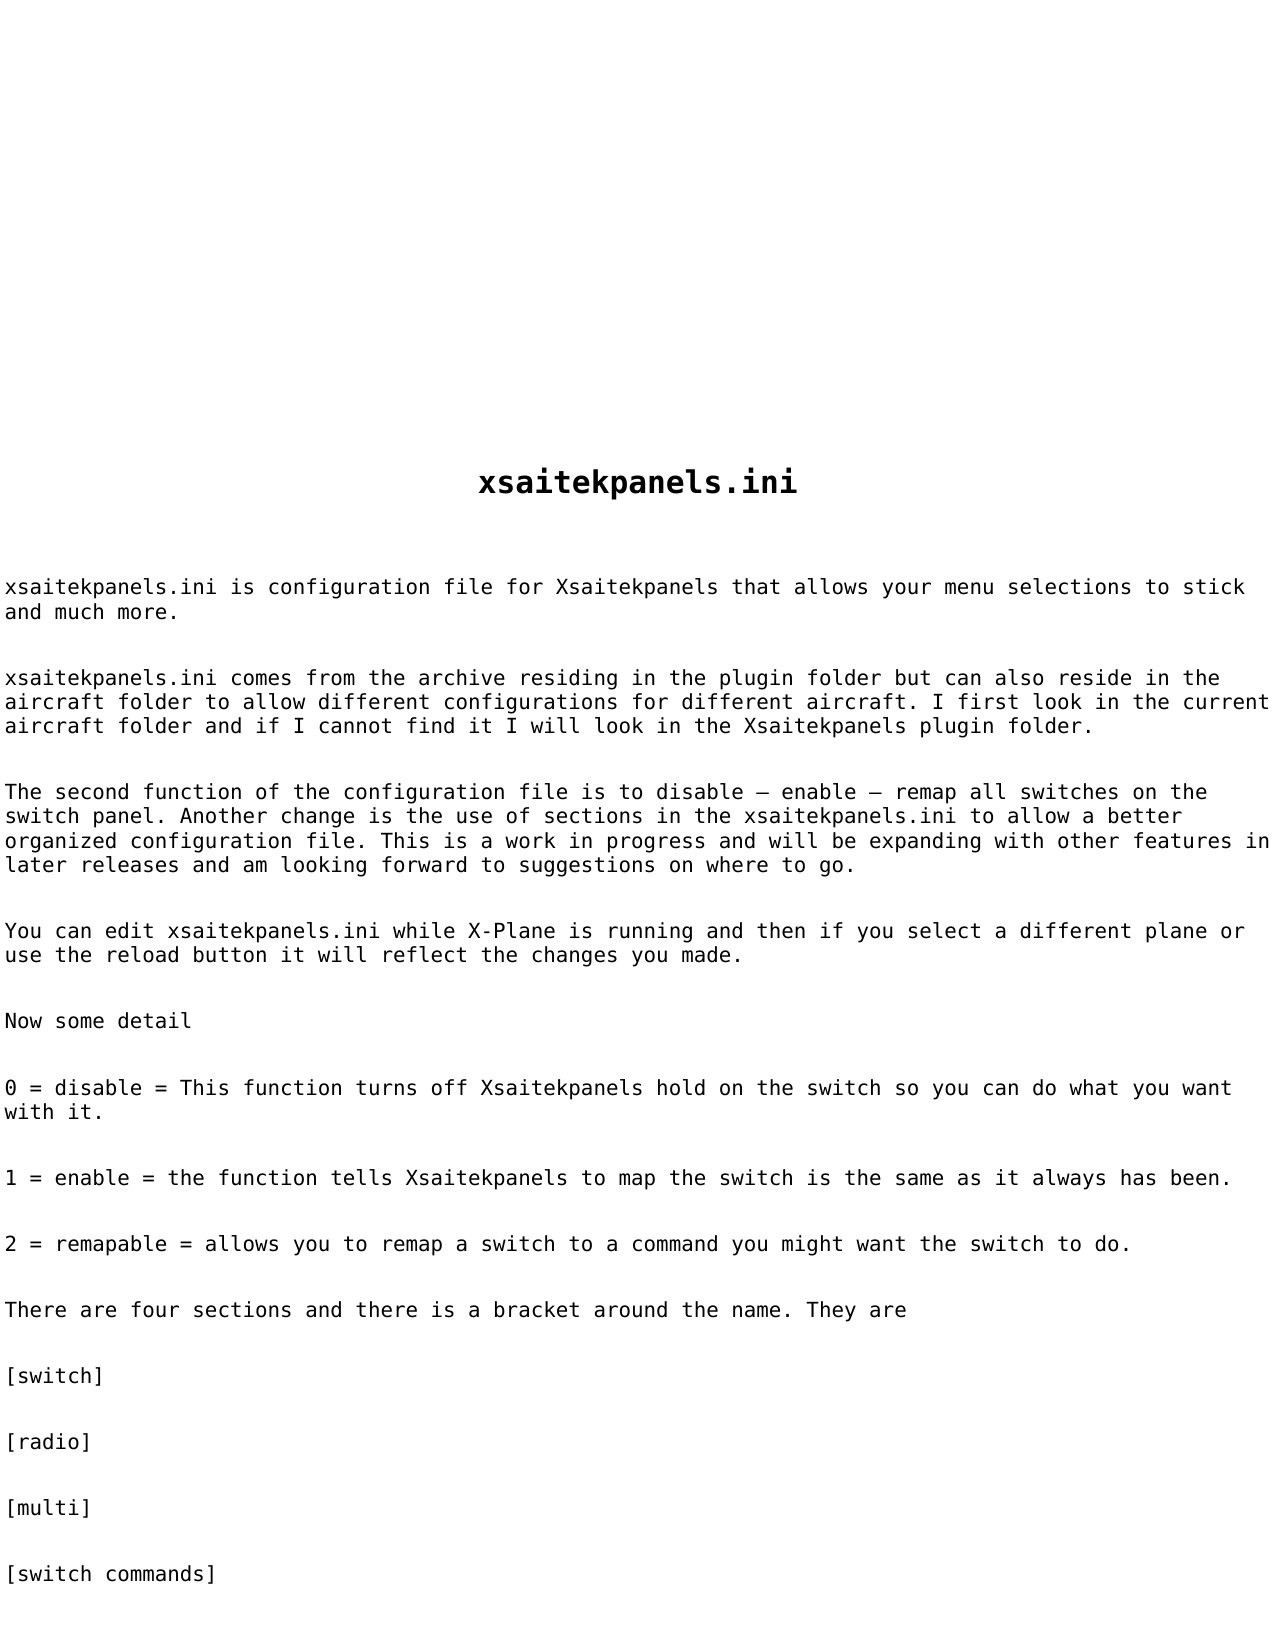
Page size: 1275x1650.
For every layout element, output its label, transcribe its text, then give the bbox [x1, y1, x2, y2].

text Now some detail [0, 1005, 1275, 1038]
text You can edit xsaitekpanels.ini while X-Plane is running and then if you select a different plane or use the reload button it will reflect the changes you made. [0, 915, 1275, 972]
text [switch] [0, 1359, 1275, 1393]
text [radio] [0, 1426, 1275, 1459]
text The second function of the configuration file is to disable – enable – remap all switches on the switch panel. Another change is the use of sections in the xsaitekpanels.ini to allow a better organized configuration file. This is a work in progress and will be expanding with other features in later releases and am looking forward to suggestions on where to go. [0, 776, 1275, 882]
text [switch commands] [0, 1558, 1275, 1591]
text xsaitekpanels.ini is configuration file for Xsaitekpanels that allows your menu selections to stick and much more. [0, 571, 1275, 628]
text There are four sections and there is a bracket around the name. They are [0, 1293, 1275, 1327]
text xsaitekpanels.ini comes from the archive residing in the plugin folder but can also reside in the aircraft folder to allow different configurations for different aircraft. I first look in the current aircraft folder and if I cannot find it I will look in the Xsaitekpanels plugin folder. [0, 661, 1275, 743]
text xsaitekpanels.ini [0, 460, 1275, 505]
text [multi] [0, 1492, 1275, 1525]
text 2 = remapable = allows you to remap a switch to a command you might want the switch to do. [0, 1227, 1275, 1261]
text 0 = disable = This function turns off Xsaitekpanels hold on the switch so you can do what you want with it. [0, 1071, 1275, 1128]
text 1 = enable = the function tells Xsaitekpanels to map the switch is the same as it always has been. [0, 1161, 1275, 1194]
